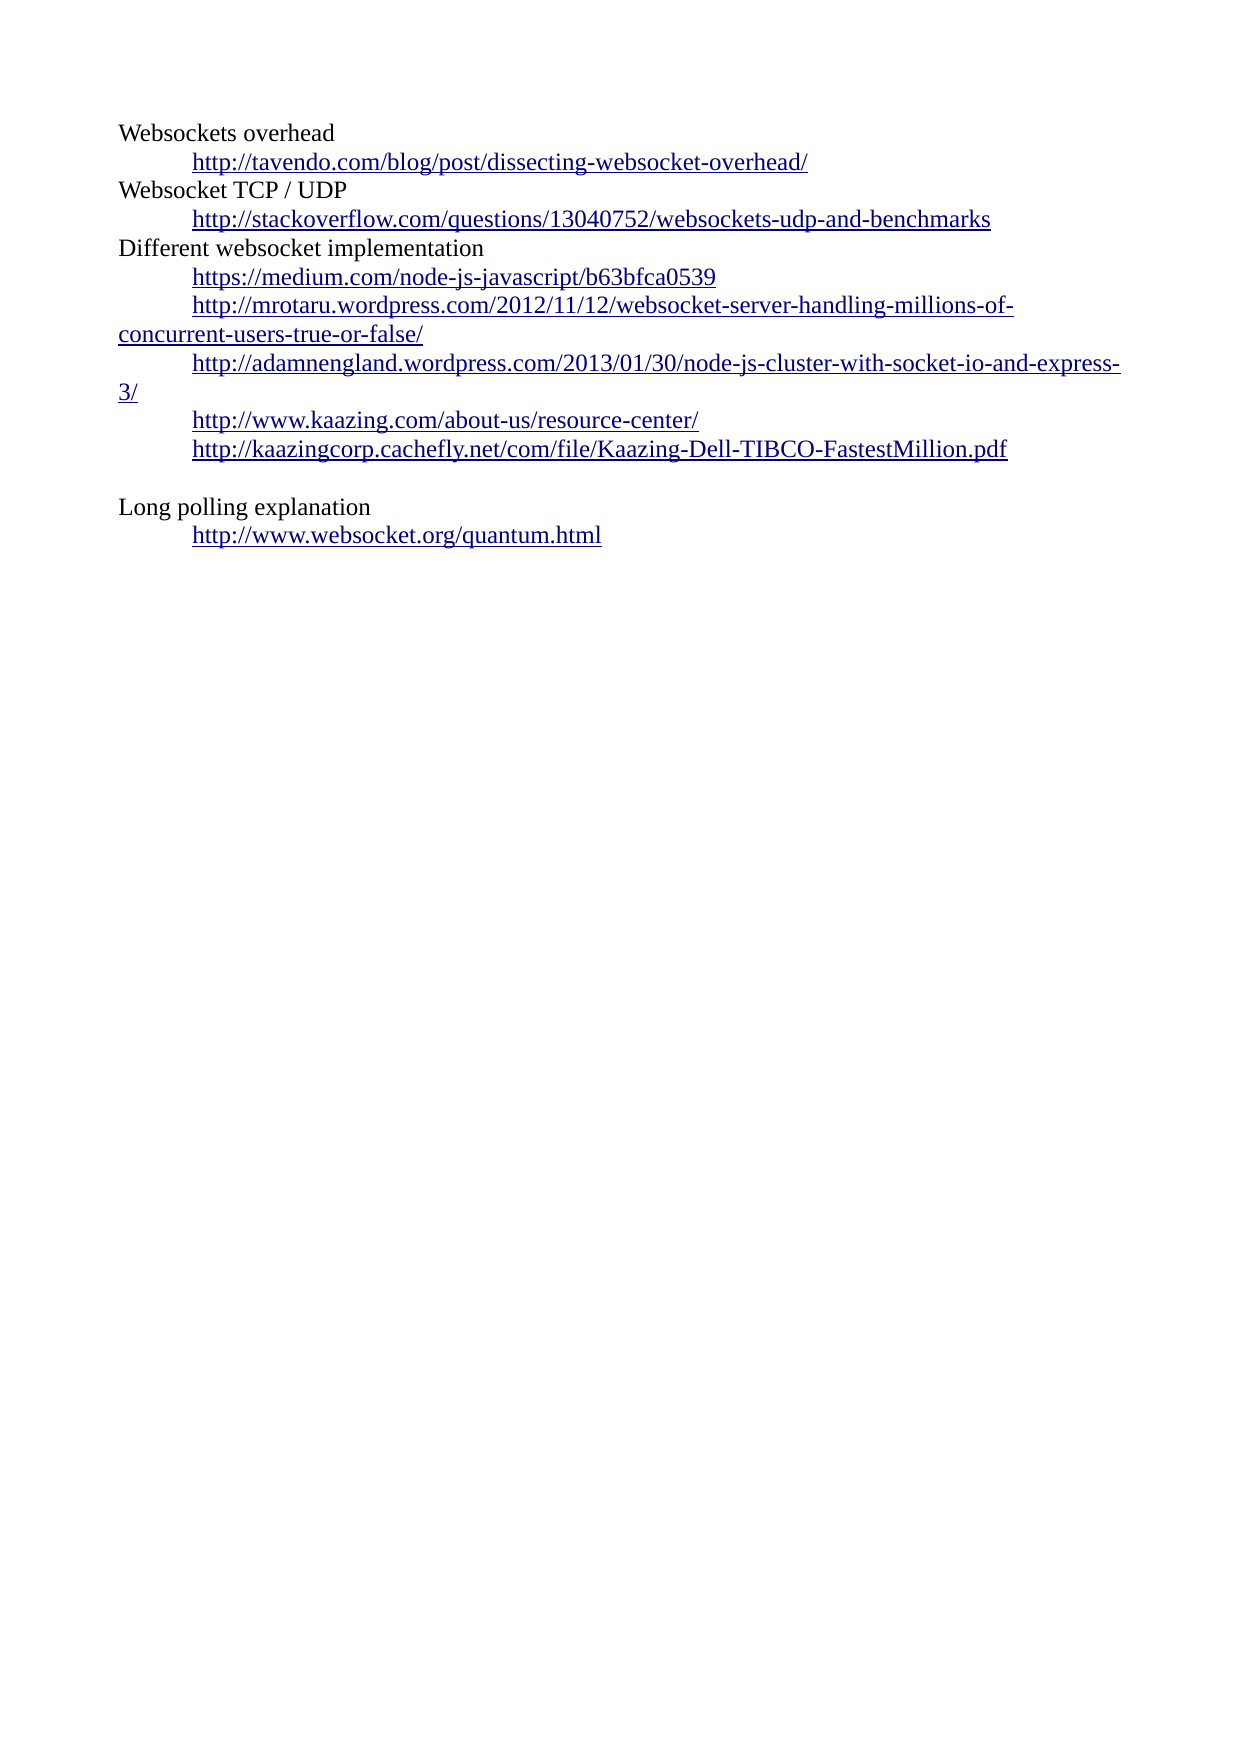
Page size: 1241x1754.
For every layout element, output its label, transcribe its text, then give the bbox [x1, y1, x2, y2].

text http://mrotaru.wordpress.com/2012/11/12/websocket-server-handling-millions-of-concurrent-users-true-or-false/ [118, 291, 1122, 348]
text Different websocket implementation [118, 233, 1122, 262]
text Long polling explanation [118, 492, 1122, 521]
text http://www.websocket.org/quantum.html [118, 521, 1122, 549]
text Websocket TCP / UDP [118, 176, 1122, 204]
text Websockets overhead [118, 118, 1122, 147]
text http://adamnengland.wordpress.com/2013/01/30/node-js-cluster-with-socket-io-and-express-3/ [118, 348, 1122, 406]
text http://tavendo.com/blog/post/dissecting-websocket-overhead/ [118, 147, 1122, 176]
text http://kaazingcorp.cachefly.net/com/file/Kaazing-Dell-TIBCO-FastestMillion.pdf [118, 434, 1122, 463]
text https://medium.com/node-js-javascript/b63bfca0539 [118, 262, 1122, 291]
text http://stackoverflow.com/questions/13040752/websockets-udp-and-benchmarks [118, 204, 1122, 233]
text http://www.kaazing.com/about-us/resource-center/ [118, 406, 1122, 434]
